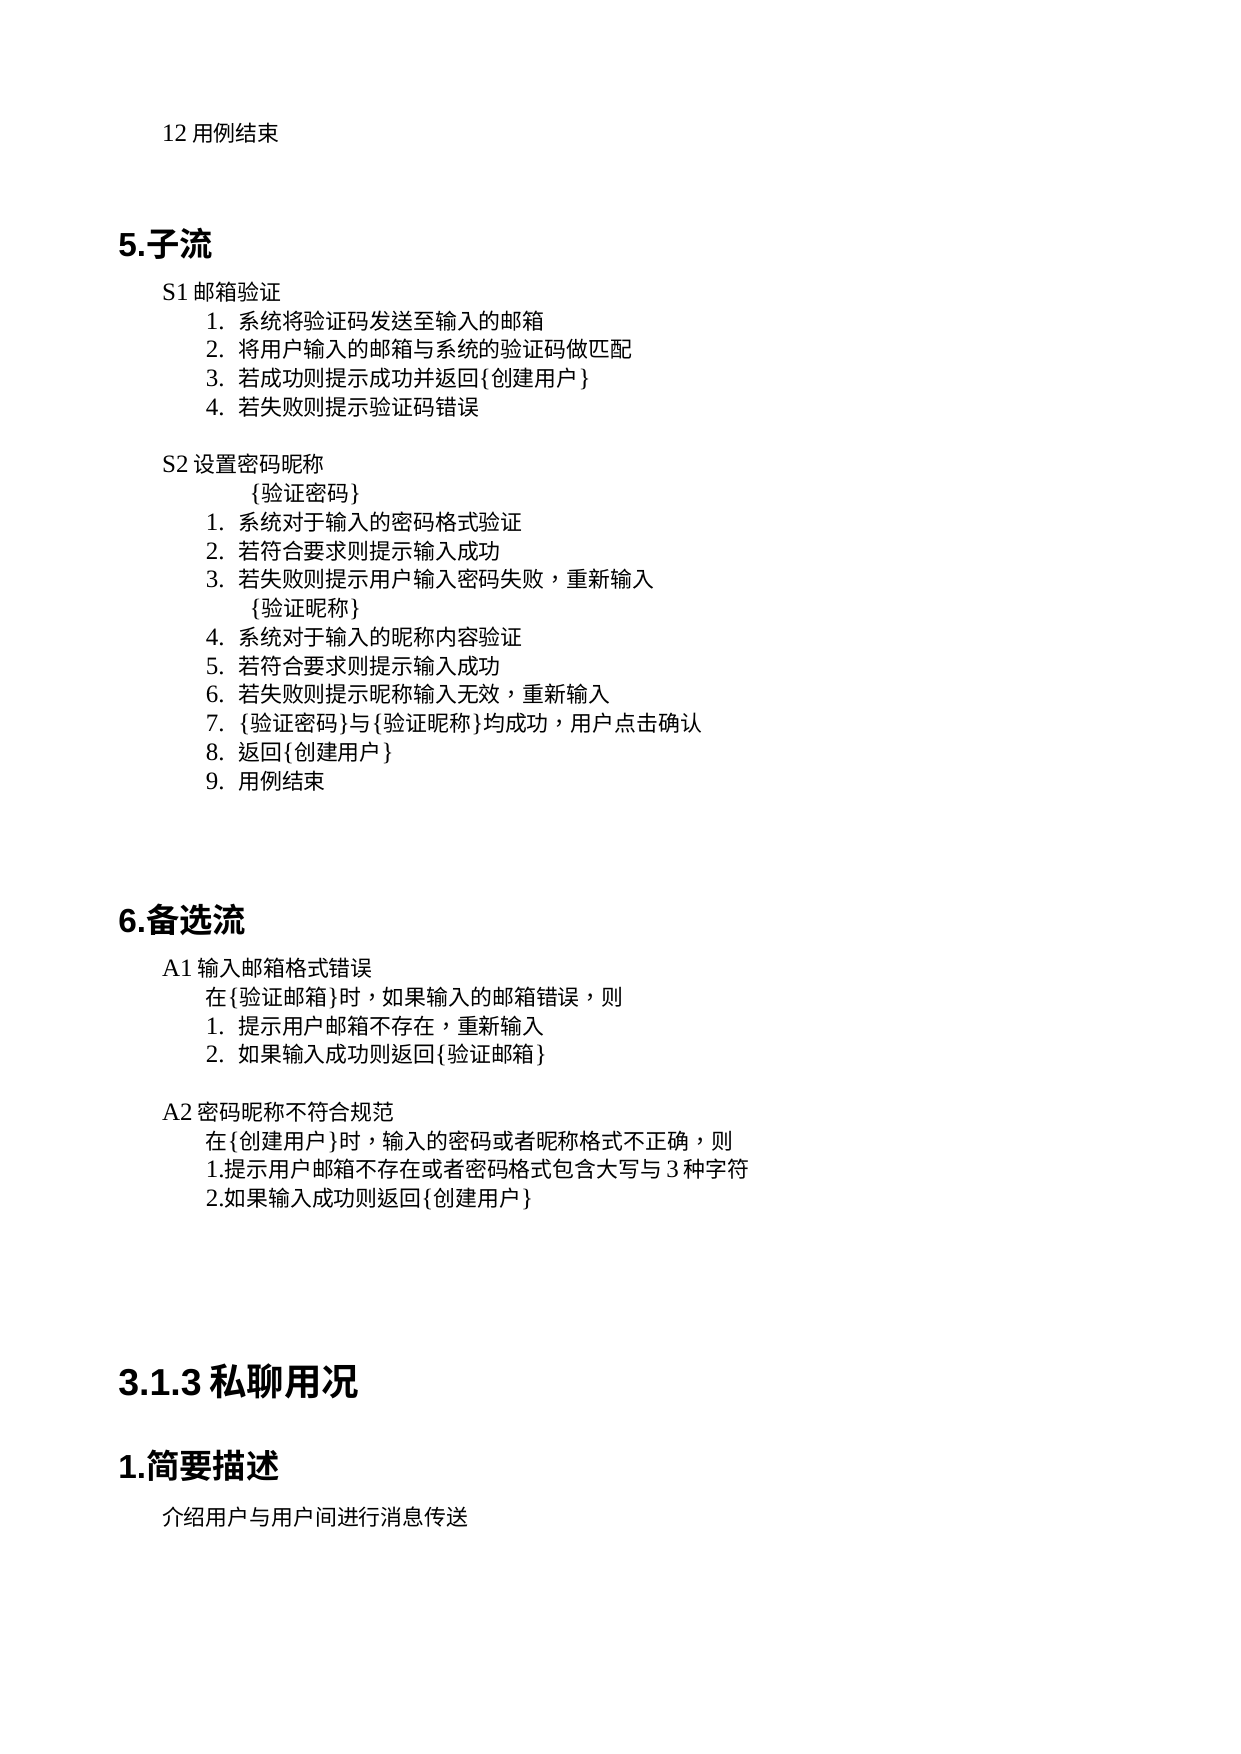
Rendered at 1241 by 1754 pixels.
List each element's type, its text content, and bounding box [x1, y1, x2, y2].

text S2设置密码昵称 [118, 449, 1122, 478]
text 介绍用户与用户间进行消息传送 [118, 1500, 1122, 1532]
text 在{验证邮箱}时，如果输入的邮箱错误，则 [162, 982, 1122, 1011]
subtitle 3.1.3私聊用况 [118, 1352, 1122, 1406]
subtitle 5.子流 [118, 225, 1122, 264]
list 若成功则提示成功并返回{创建用户} [206, 363, 1122, 392]
subtitle 6.备选流 [118, 902, 1122, 941]
list 若符合要求则提示输入成功 [206, 536, 1122, 564]
list 若失败则提示用户输入密码失败，重新输入 [206, 564, 1122, 593]
list 系统将验证码发送至输入的邮箱 [206, 306, 1122, 334]
text 2.如果输入成功则返回{创建用户} [162, 1183, 1122, 1212]
text {验证昵称} [162, 593, 1122, 622]
text 在{创建用户}时，输入的密码或者昵称格式不正确，则 [162, 1126, 1122, 1154]
list 返回{创建用户} [206, 737, 1122, 766]
list 若失败则提示昵称输入无效，重新输入 [206, 679, 1122, 708]
text 12用例结束 [118, 118, 1122, 147]
list 提示用户邮箱不存在，重新输入 [206, 1011, 1122, 1039]
list 若失败则提示验证码错误 [206, 392, 1122, 421]
text {验证密码} [162, 478, 1122, 507]
text A1输入邮箱格式错误 [118, 953, 1122, 982]
text A2密码昵称不符合规范 [118, 1097, 1122, 1126]
list 如果输入成功则返回{验证邮箱} [206, 1039, 1122, 1068]
text S1邮箱验证 [118, 277, 1122, 306]
subtitle 1.简要描述 [118, 1440, 1122, 1488]
list {验证密码}与{验证昵称}均成功，用户点击确认 [206, 708, 1122, 737]
list 用例结束 [206, 766, 1122, 794]
list 系统对于输入的昵称内容验证 [206, 622, 1122, 651]
text 1.提示用户邮箱不存在或者密码格式包含大写与3种字符 [162, 1154, 1122, 1183]
list 若符合要求则提示输入成功 [206, 651, 1122, 679]
list 系统对于输入的密码格式验证 [206, 507, 1122, 536]
list 将用户输入的邮箱与系统的验证码做匹配 [206, 334, 1122, 363]
